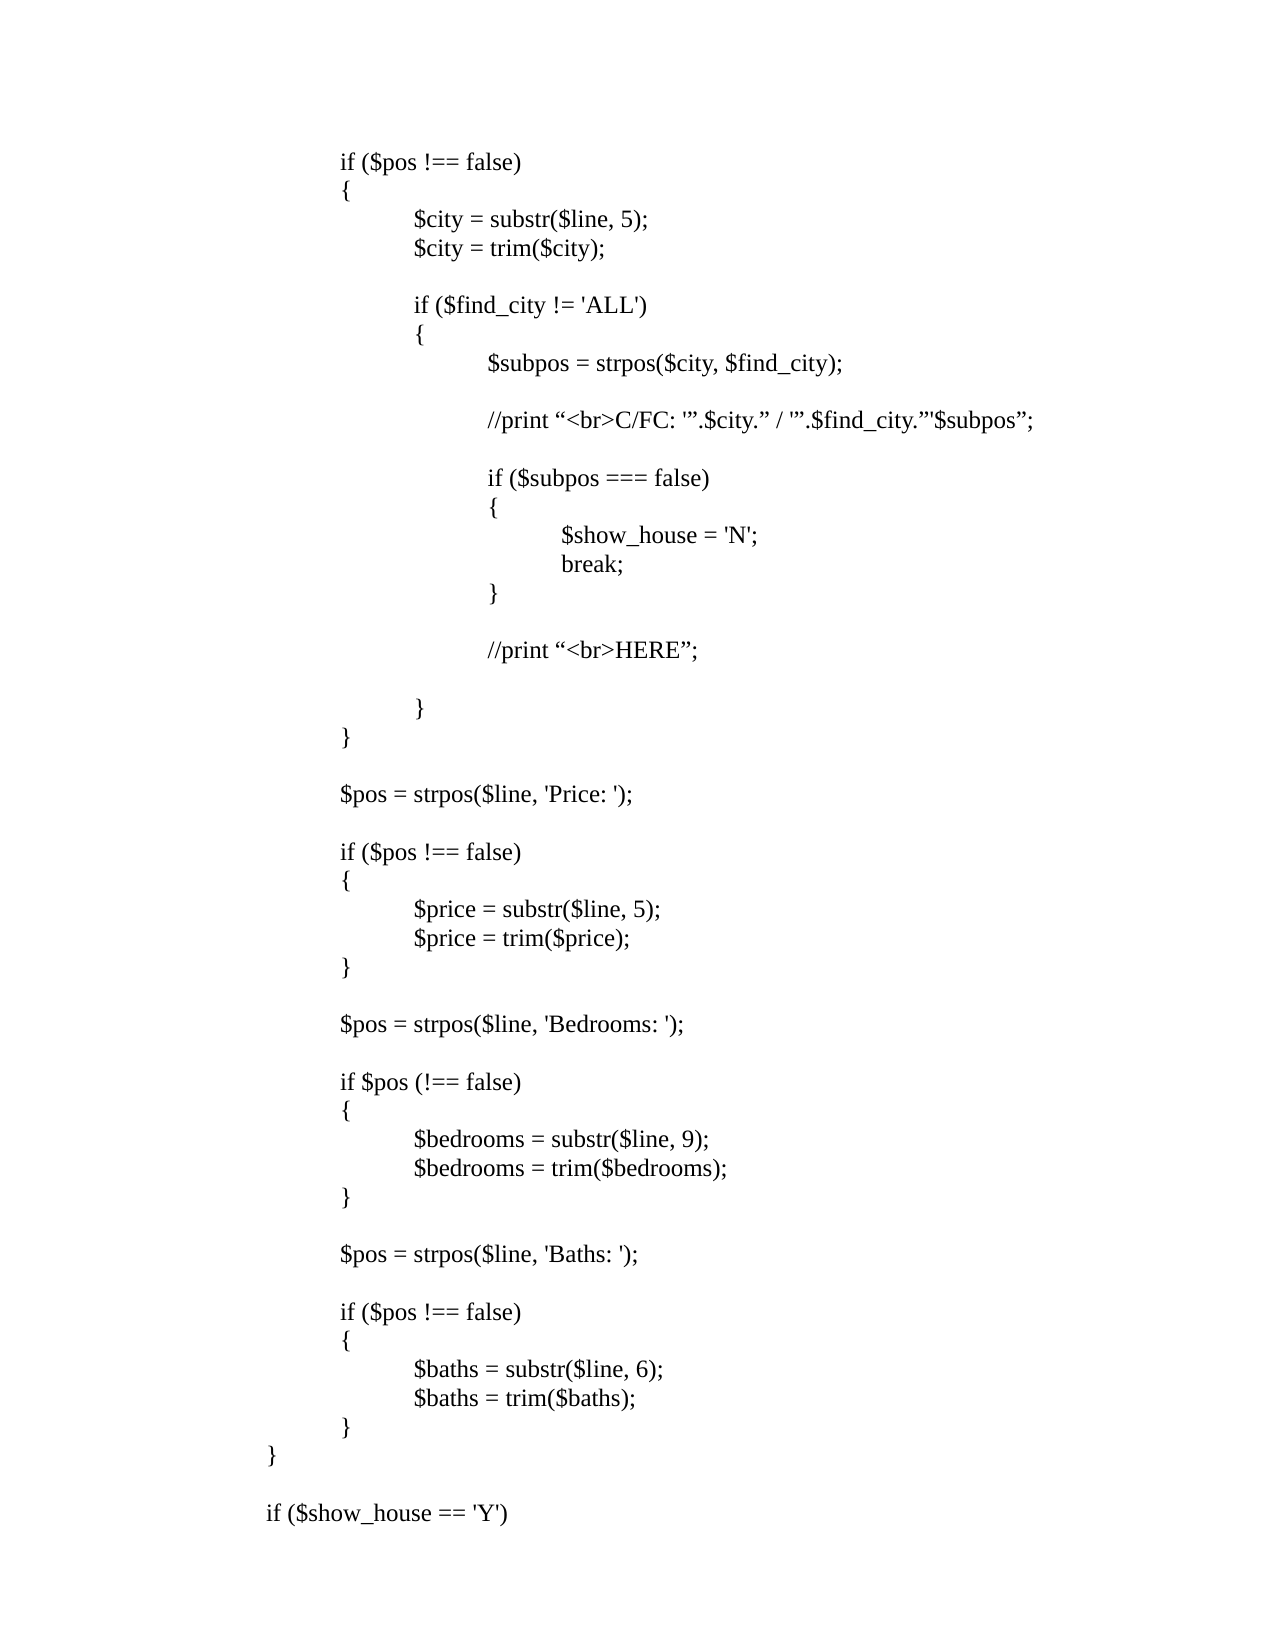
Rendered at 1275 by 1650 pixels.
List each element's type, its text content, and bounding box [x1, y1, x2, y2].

text { [118, 1326, 1157, 1354]
text if ($pos !== false) [118, 837, 1157, 866]
text $city = trim($city); [118, 233, 1157, 262]
text if ($subpos === false) [118, 463, 1157, 492]
text if $pos (!== false) [118, 1067, 1157, 1096]
text $pos = strpos($line, 'Baths: '); [118, 1239, 1157, 1268]
text { [118, 866, 1157, 894]
text if ($pos !== false) [118, 1297, 1157, 1326]
text if ($pos !== false) [118, 147, 1157, 176]
text //print “<br>C/FC: '”.$city.” / '”.$find_city.”'$subpos”; [118, 406, 1157, 434]
text } [118, 1182, 1157, 1211]
text if ($show_house == 'Y') [118, 1498, 1157, 1527]
text break; [118, 549, 1157, 578]
text $baths = substr($line, 6); [118, 1354, 1157, 1383]
text $price = trim($price); [118, 923, 1157, 952]
text $baths = trim($baths); [118, 1383, 1157, 1412]
text { [118, 492, 1157, 521]
text $bedrooms = substr($line, 9); [118, 1124, 1157, 1153]
text } [118, 722, 1157, 751]
text $pos = strpos($line, 'Bedrooms: '); [118, 1009, 1157, 1038]
text $bedrooms = trim($bedrooms); [118, 1153, 1157, 1182]
text } [118, 693, 1157, 722]
text if ($find_city != 'ALL') [118, 291, 1157, 319]
text $pos = strpos($line, 'Price: '); [118, 779, 1157, 808]
text //print “<br>HERE”; [118, 636, 1157, 664]
text } [118, 578, 1157, 607]
text } [118, 952, 1157, 981]
text { [118, 319, 1157, 348]
text $city = substr($line, 5); [118, 204, 1157, 233]
text $price = substr($line, 5); [118, 894, 1157, 923]
text } [118, 1412, 1157, 1441]
text } [118, 1441, 1157, 1469]
text { [118, 1096, 1157, 1124]
text { [118, 176, 1157, 204]
text $show_house = 'N'; [118, 521, 1157, 549]
text $subpos = strpos($city, $find_city); [118, 348, 1157, 377]
